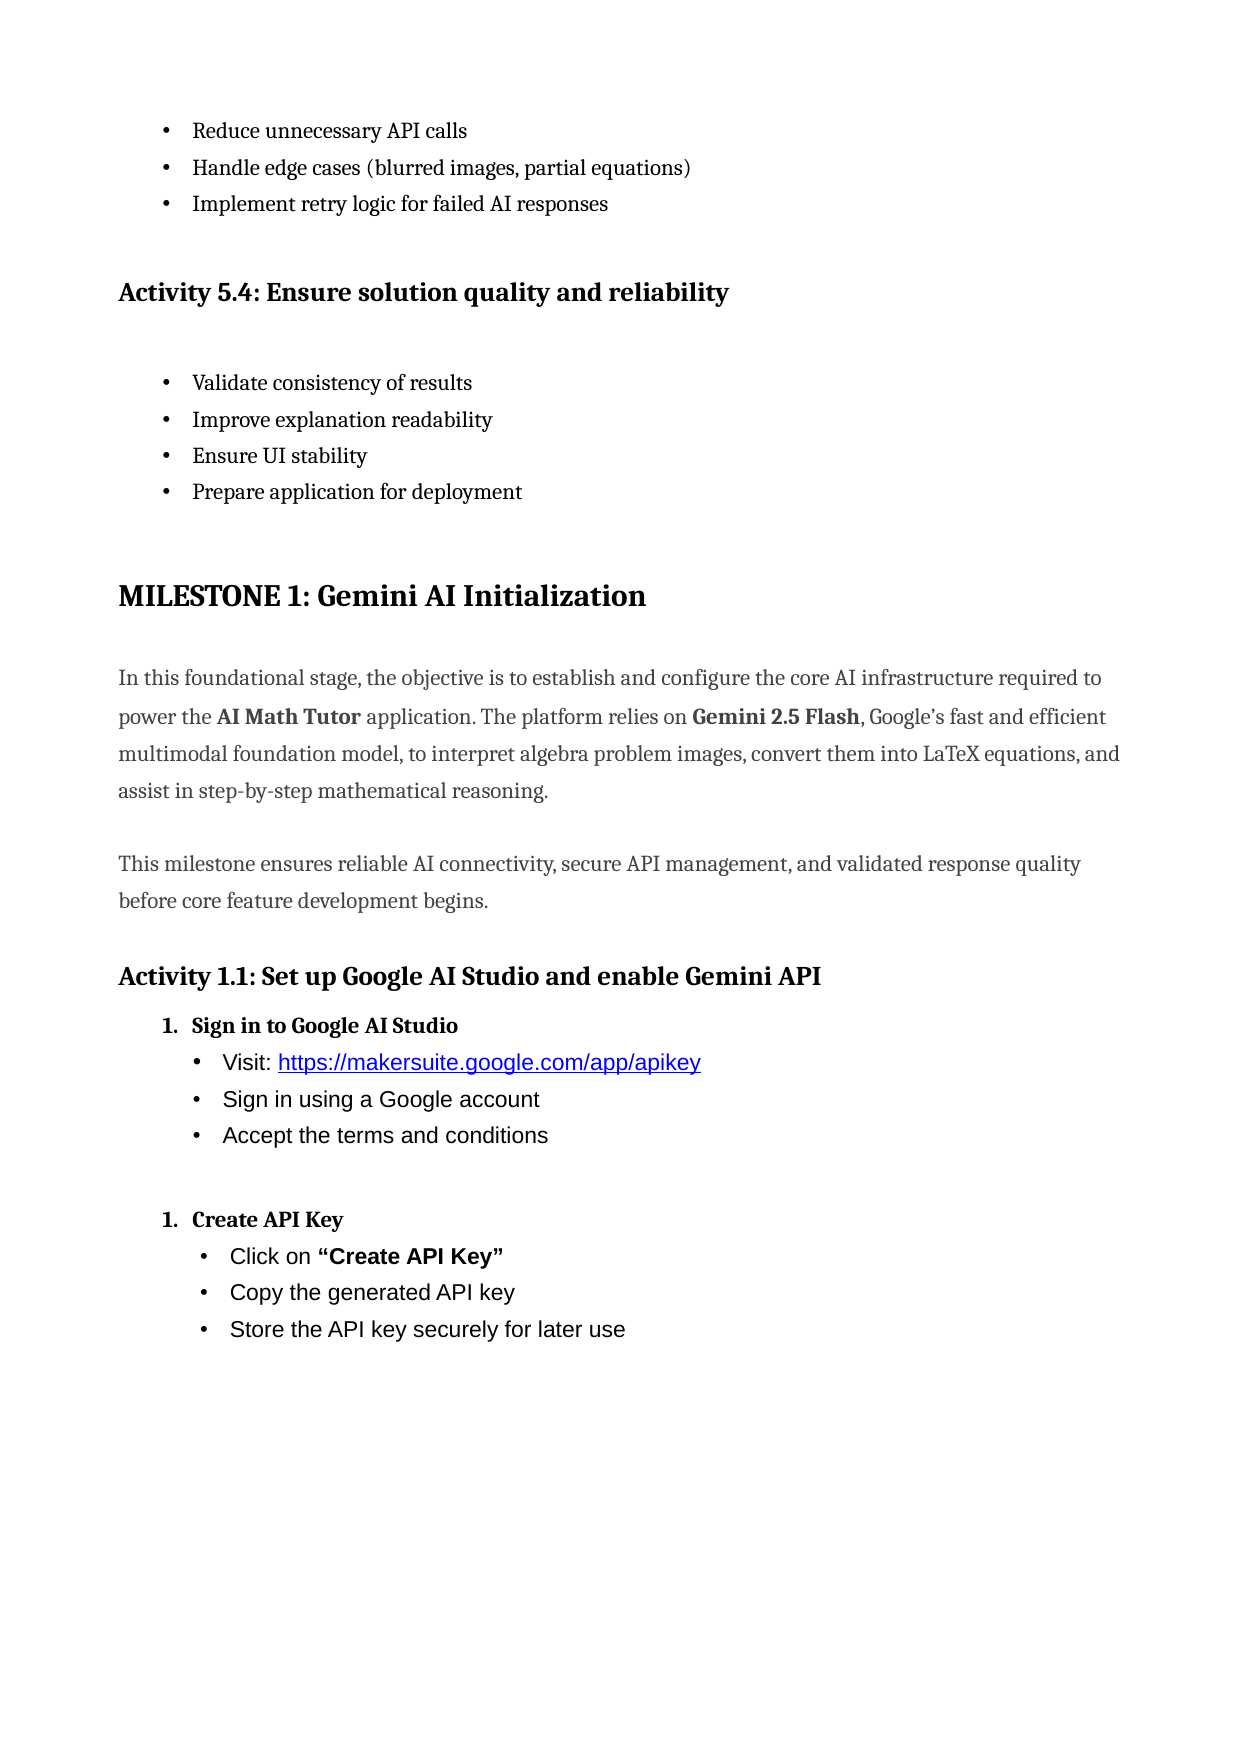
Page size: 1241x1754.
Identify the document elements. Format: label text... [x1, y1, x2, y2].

list Copy the generated API key [200, 1279, 1122, 1306]
list Sign in to Google AI Studio [162, 1013, 1122, 1039]
subtitle This milestone ensures reliable AI connectivity, secure API management, and validated response quality before core feature development begins. [118, 851, 1122, 914]
list Store the API key securely for later use [200, 1316, 1122, 1342]
subtitle In this foundational stage, the objective is to establish and configure the core AI infrastructure required to power the AI Math Tutor application. The platform relies on Gemini 2.5 Flash, Google’s fast and efficient multimodal foundation model, to interpret algebra problem images, convert them into LaTeX equations, and assist in step-by-step mathematical reasoning. [118, 665, 1122, 804]
list Prepare application for deployment [162, 479, 1122, 506]
list Click on “Create API Key” [200, 1243, 1122, 1269]
list Sign in using a Google account [193, 1086, 1122, 1112]
list Validate consistency of results [162, 370, 1122, 396]
list Implement retry logic for failed AI responses [162, 191, 1122, 217]
subtitle Activity 1.1: Set up Google AI Studio and enable Gemini API [118, 961, 1122, 993]
list Improve explanation readability [162, 406, 1122, 433]
list Reduce unnecessary API calls [162, 118, 1122, 144]
list Handle edge cases (blurred images, partial equations) [162, 154, 1122, 181]
list Accept the terms and conditions [193, 1122, 1122, 1149]
list Create API Key [162, 1206, 1122, 1233]
subtitle MILESTONE 1: Gemini AI Initialization [118, 578, 1122, 614]
list Visit: https://makersuite.google.com/app/apikey [193, 1049, 1122, 1076]
list Ensure UI stability [162, 443, 1122, 469]
text Activity 5.4: Ensure solution quality and reliability [118, 277, 1122, 308]
